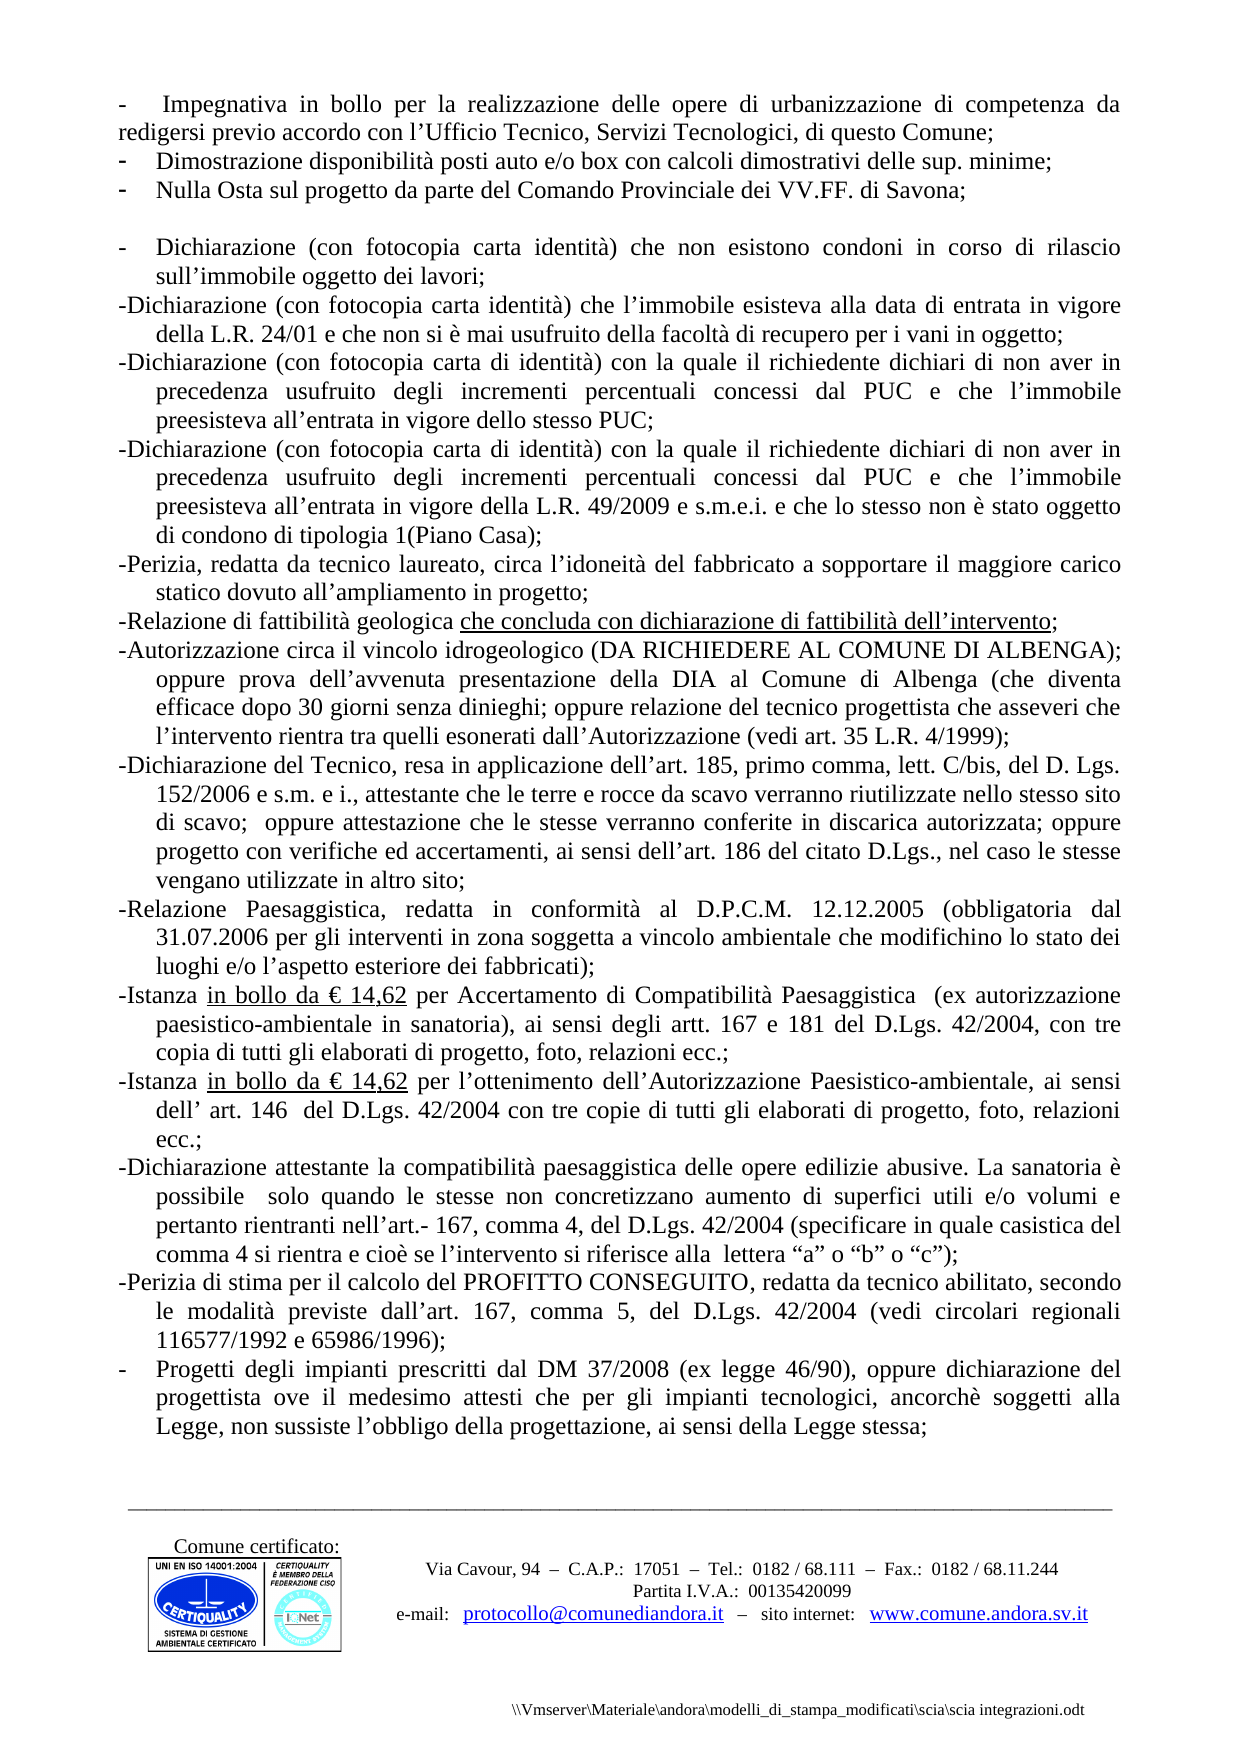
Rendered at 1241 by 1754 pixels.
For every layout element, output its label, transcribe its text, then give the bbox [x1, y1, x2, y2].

list Perizia, redatta da tecnico laureato, circa l’idoneità del fabbricato a sopportare il maggiore carico statico dovuto all’ampliamento in progetto; [118, 549, 1122, 606]
list Dichiarazione (con fotocopia carta identità) che l’immobile esisteva alla data di entrata in vigore della L.R. 24/01 e che non si è mai usufruito della facoltà di recupero per i vani in oggetto; [118, 290, 1122, 347]
list Progetti degli impianti prescritti dal DM 37/2008 (ex legge 46/90), oppure dichiarazione del progettista ove il medesimo attesti che per gli impianti tecnologici, ancorchè soggetti alla Legge, non sussiste l’obbligo della progettazione, ai sensi della Legge stessa; [118, 1354, 1122, 1440]
list Istanza in bollo da € 14,62 per l’ottenimento dell’Autorizzazione Paesistico-ambientale, ai sensi dell’ art. 146 del D.Lgs. 42/2004 con tre copie di tutti gli elaborati di progetto, foto, relazioni ecc.; [118, 1066, 1122, 1152]
list Dichiarazione (con fotocopia carta di identità) con la quale il richiedente dichiari di non aver in precedenza usufruito degli incrementi percentuali concessi dal PUC e che l’immobile preesisteva all’entrata in vigore della L.R. 49/2009 e s.m.e.i. e che lo stesso non è stato oggetto di condono di tipologia 1(Piano Casa); [118, 434, 1122, 549]
list Istanza in bollo da € 14,62 per Accertamento di Compatibilità Paesaggistica (ex autorizzazione paesistico-ambientale in sanatoria), ai sensi degli artt. 167 e 181 del D.Lgs. 42/2004, con tre copia di tutti gli elaborati di progetto, foto, relazioni ecc.; [118, 980, 1122, 1066]
list Dichiarazione attestante la compatibilità paesaggistica delle opere edilizie abusive. La sanatoria è possibile solo quando le stesse non concretizzano aumento di superfici utili e/o volumi e pertanto rientranti nell’art.- 167, comma 4, del D.Lgs. 42/2004 (specificare in quale casistica del comma 4 si rientra e cioè se l’intervento si riferisce alla lettera “a” o “b” o “c”); [118, 1152, 1122, 1267]
list Perizia di stima per il calcolo del PROFITTO CONSEGUITO, redatta da tecnico abilitato, secondo le modalità previste dall’art. 167, comma 5, del D.Lgs. 42/2004 (vedi circolari regionali 116577/1992 e 65986/1996); [118, 1267, 1122, 1354]
picture [147, 1557, 342, 1652]
text - Impegnativa in bollo per la realizzazione delle opere di urbanizzazione di competenza da redigersi previo accordo con l’Ufficio Tecnico, Servizi Tecnologici, di questo Comune; [118, 89, 1122, 146]
list Autorizzazione circa il vincolo idrogeologico (DA RICHIEDERE AL COMUNE DI ALBENGA); oppure prova dell’avvenuta presentazione della DIA al Comune di Albenga (che diventa efficace dopo 30 giorni senza dinieghi; oppure relazione del tecnico progettista che asseveri che l’intervento rientra tra quelli esonerati dall’Autorizzazione (vedi art. 35 L.R. 4/1999); [118, 635, 1122, 750]
list Dimostrazione disponibilità posti auto e/o box con calcoli dimostrativi delle sup. minime; [118, 146, 1122, 175]
list Dichiarazione del Tecnico, resa in applicazione dell’art. 185, primo comma, lett. C/bis, del D. Lgs. 152/2006 e s.m. e i., attestante che le terre e rocce da scavo verranno riutilizzate nello stesso sito di scavo; oppure attestazione che le stesse verranno conferite in discarica autorizzata; oppure progetto con verifiche ed accertamenti, ai sensi dell’art. 186 del citato D.Lgs., nel caso le stesse vengano utilizzate in altro sito; [118, 750, 1122, 894]
list Relazione di fattibilità geologica che concluda con dichiarazione di fattibilità dell’intervento; [118, 606, 1122, 635]
list Relazione Paesaggistica, redatta in conformità al D.P.C.M. 12.12.2005 (obbligatoria dal 31.07.2006 per gli interventi in zona soggetta a vincolo ambientale che modifichino lo stato dei luoghi e/o l’aspetto esteriore dei fabbricati); [118, 894, 1122, 980]
list Dichiarazione (con fotocopia carta di identità) con la quale il richiedente dichiari di non aver in precedenza usufruito degli incrementi percentuali concessi dal PUC e che l’immobile preesisteva all’entrata in vigore dello stesso PUC; [118, 347, 1122, 434]
list Nulla Osta sul progetto da parte del Comando Provinciale dei VV.FF. di Savona; [118, 175, 1122, 204]
list Dichiarazione (con fotocopia carta identità) che non esistono condoni in corso di rilascio sull’immobile oggetto dei lavori; [118, 232, 1122, 290]
